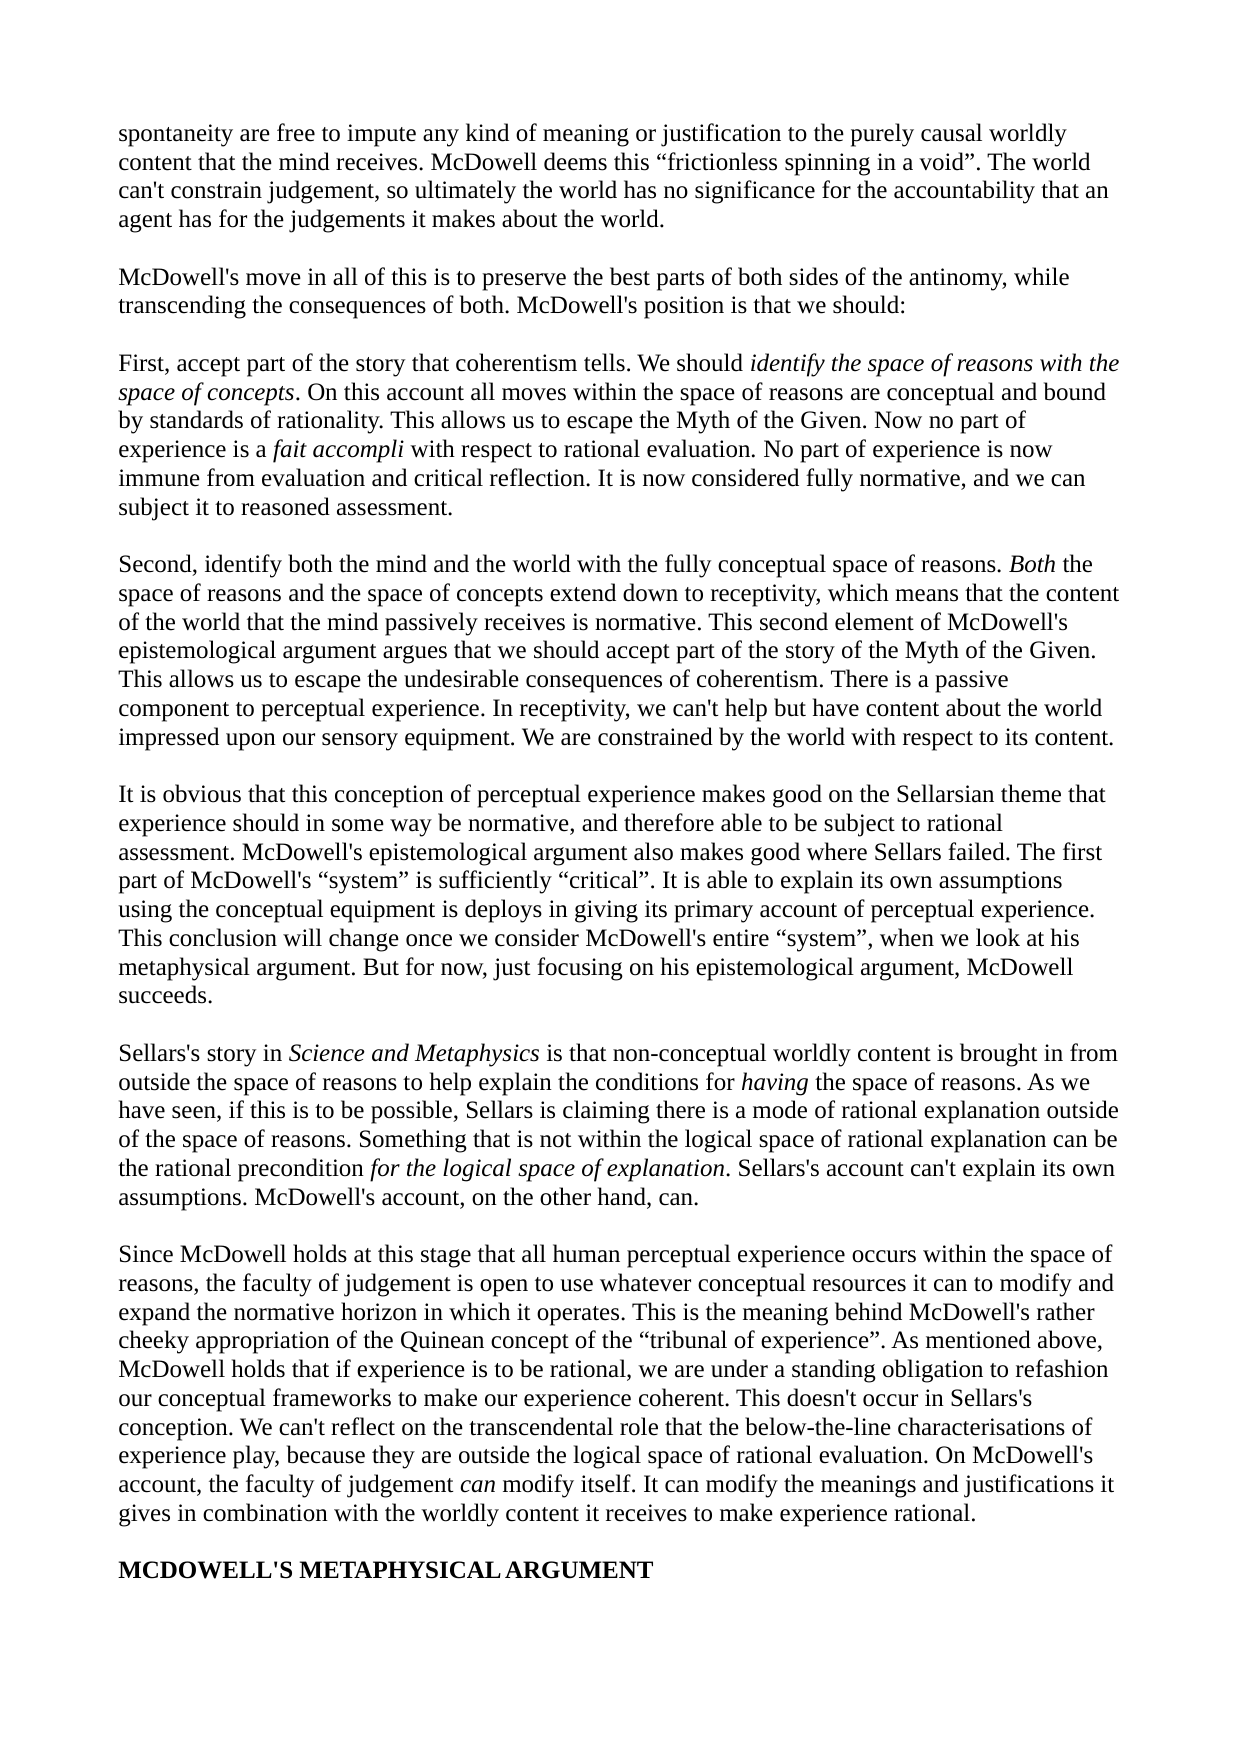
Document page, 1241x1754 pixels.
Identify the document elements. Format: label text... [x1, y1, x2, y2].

text It is obvious that this conception of perceptual experience makes good on the Sellarsian theme that experience should in some way be normative, and therefore able to be subject to rational assessment. McDowell's epistemological argument also makes good where Sellars failed. The first part of McDowell's “system” is sufficiently “critical”. It is able to explain its own assumptions using the conceptual equipment is deploys in giving its primary account of perceptual experience. This conclusion will change once we consider McDowell's entire “system”, when we look at his metaphysical argument. But for now, just focusing on his epistemological argument, McDowell succeeds. [118, 779, 1122, 1009]
text First, accept part of the story that coherentism tells. We should identify the space of reasons with the space of concepts. On this account all moves within the space of reasons are conceptual and bound by standards of rationality. This allows us to escape the Myth of the Given. Now no part of experience is a fait accompli with respect to rational evaluation. No part of experience is now immune from evaluation and critical reflection. It is now considered fully normative, and we can subject it to reasoned assessment. [118, 348, 1122, 521]
text McDowell's move in all of this is to preserve the best parts of both sides of the antinomy, while transcending the consequences of both. McDowell's position is that we should: [118, 262, 1122, 319]
text spontaneity are free to impute any kind of meaning or justification to the purely causal worldly content that the mind receives. McDowell deems this “frictionless spinning in a void”. The world can't constrain judgement, so ultimately the world has no significance for the accountability that an agent has for the judgements it makes about the world. [118, 118, 1122, 233]
text MCDOWELL'S METAPHYSICAL ARGUMENT [118, 1556, 1122, 1584]
text Sellars's story in Science and Metaphysics is that non-conceptual worldly content is brought in from outside the space of reasons to help explain the conditions for having the space of reasons. As we have seen, if this is to be possible, Sellars is claiming there is a mode of rational explanation outside of the space of reasons. Something that is not within the logical space of rational explanation can be the rational precondition for the logical space of explanation. Sellars's account can't explain its own assumptions. McDowell's account, on the other hand, can. [118, 1038, 1122, 1211]
text Second, identify both the mind and the world with the fully conceptual space of reasons. Both the space of reasons and the space of concepts extend down to receptivity, which means that the content of the world that the mind passively receives is normative. This second element of McDowell's epistemological argument argues that we should accept part of the story of the Myth of the Given. This allows us to escape the undesirable consequences of coherentism. There is a passive component to perceptual experience. In receptivity, we can't help but have content about the world impressed upon our sensory equipment. We are constrained by the world with respect to its content. [118, 549, 1122, 751]
text Since McDowell holds at this stage that all human perceptual experience occurs within the space of reasons, the faculty of judgement is open to use whatever conceptual resources it can to modify and expand the normative horizon in which it operates. This is the meaning behind McDowell's rather cheeky appropriation of the Quinean concept of the “tribunal of experience”. As mentioned above, McDowell holds that if experience is to be rational, we are under a standing obligation to refashion our conceptual frameworks to make our experience coherent. This doesn't occur in Sellars's conception. We can't reflect on the transcendental role that the below-the-line characterisations of experience play, because they are outside the logical space of rational evaluation. On McDowell's account, the faculty of judgement can modify itself. It can modify the meanings and justifications it gives in combination with the worldly content it receives to make experience rational. [118, 1239, 1122, 1527]
